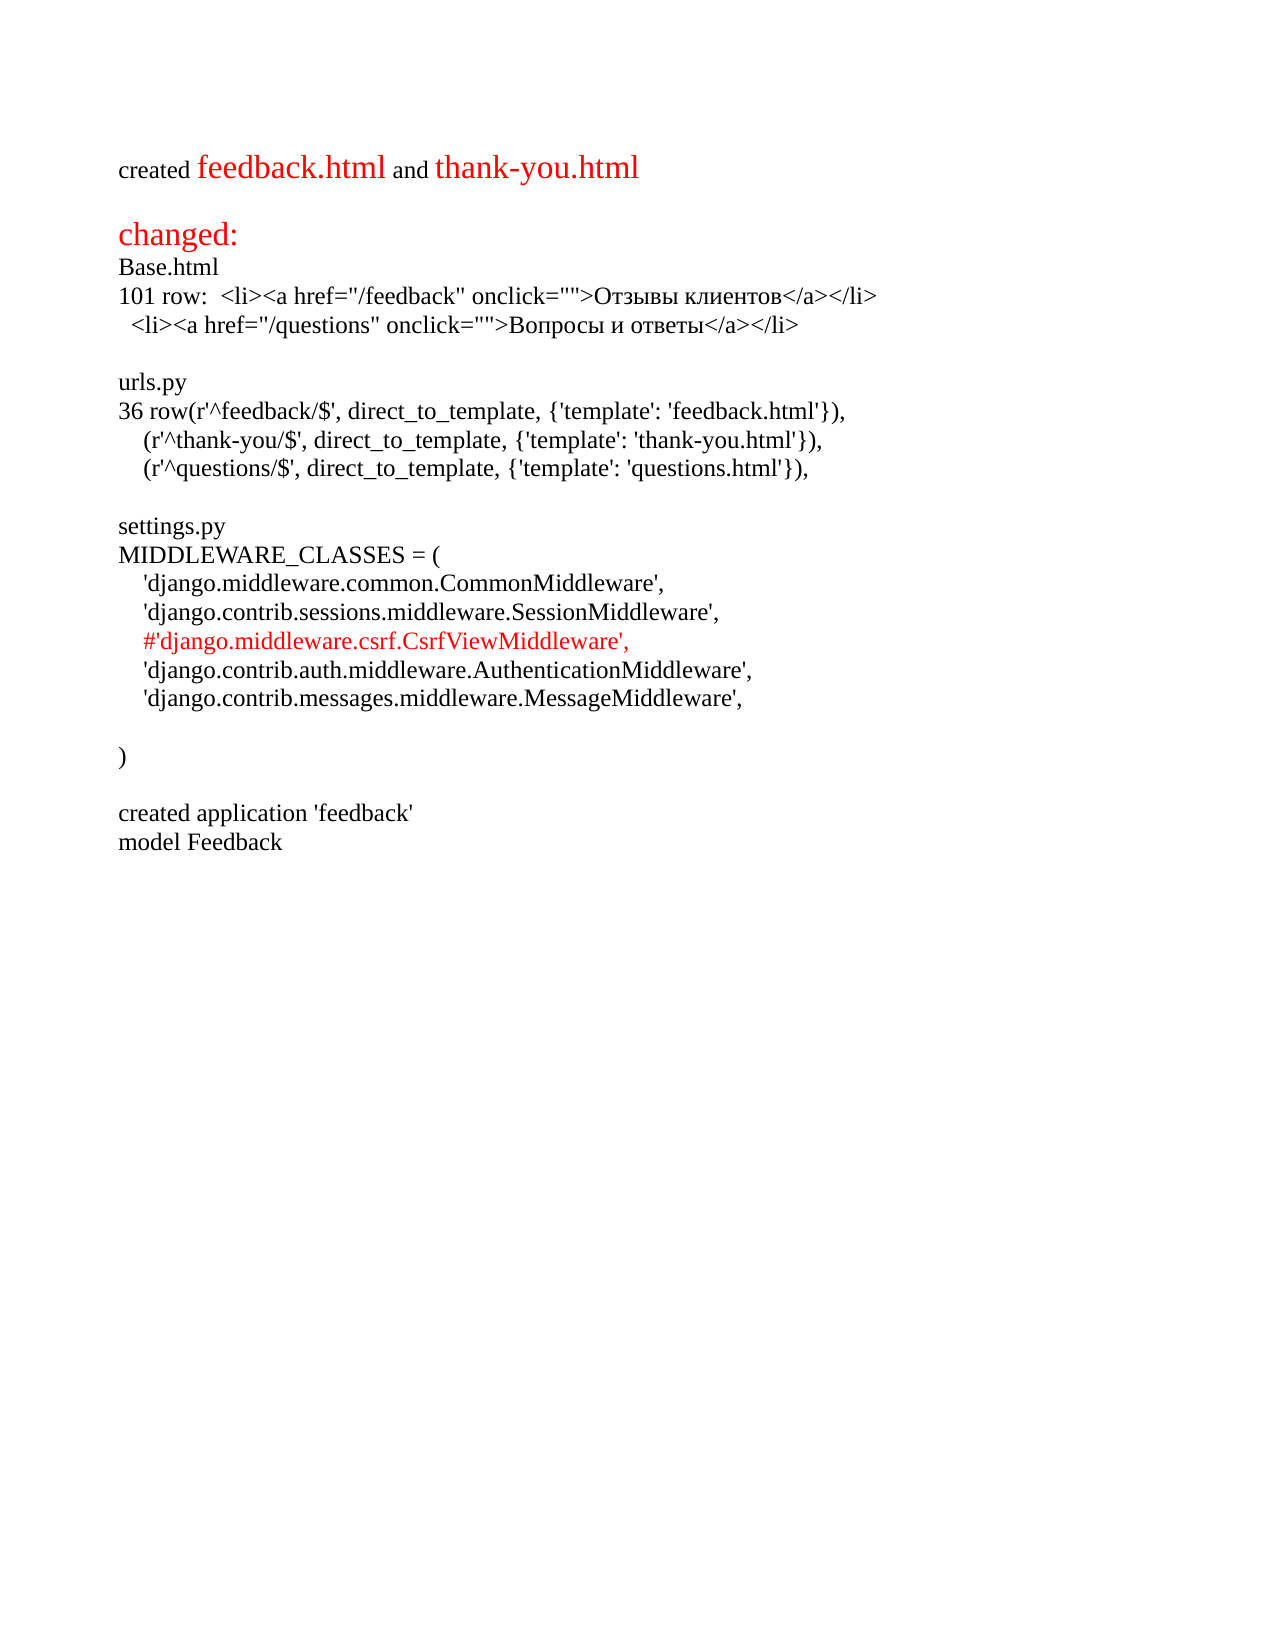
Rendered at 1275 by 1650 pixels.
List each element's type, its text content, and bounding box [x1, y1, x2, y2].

text 101 row: <li><a href="/feedback" onclick="">Отзывы клиентов</a></li> [118, 281, 1157, 310]
text urls.py [118, 367, 1157, 396]
text 'django.contrib.sessions.middleware.SessionMiddleware', [118, 597, 1157, 626]
text #'django.middleware.csrf.CsrfViewMiddleware', [118, 626, 1157, 655]
text Base.html [118, 252, 1157, 281]
text model Feedback [118, 827, 1157, 856]
text 'django.middleware.common.CommonMiddleware', [118, 568, 1157, 597]
text <li><a href="/questions" onclick="">Вопросы и ответы</a></li> [118, 310, 1157, 338]
text (r'^thank-you/$', direct_to_template, {'template': 'thank-you.html'}), [118, 425, 1157, 453]
text 'django.contrib.messages.middleware.MessageMiddleware', [118, 683, 1157, 712]
text (r'^questions/$', direct_to_template, {'template': 'questions.html'}), [118, 453, 1157, 482]
text MIDDLEWARE_CLASSES = ( [118, 540, 1157, 568]
text 'django.contrib.auth.middleware.AuthenticationMiddleware', [118, 655, 1157, 683]
text changed: [118, 214, 1157, 252]
text settings.py [118, 511, 1157, 540]
text 36 row(r'^feedback/$', direct_to_template, {'template': 'feedback.html'}), [118, 396, 1157, 425]
text ) [118, 741, 1157, 770]
text created feedback.html and thank-you.html [118, 147, 1157, 185]
text created application 'feedback' [118, 798, 1157, 827]
